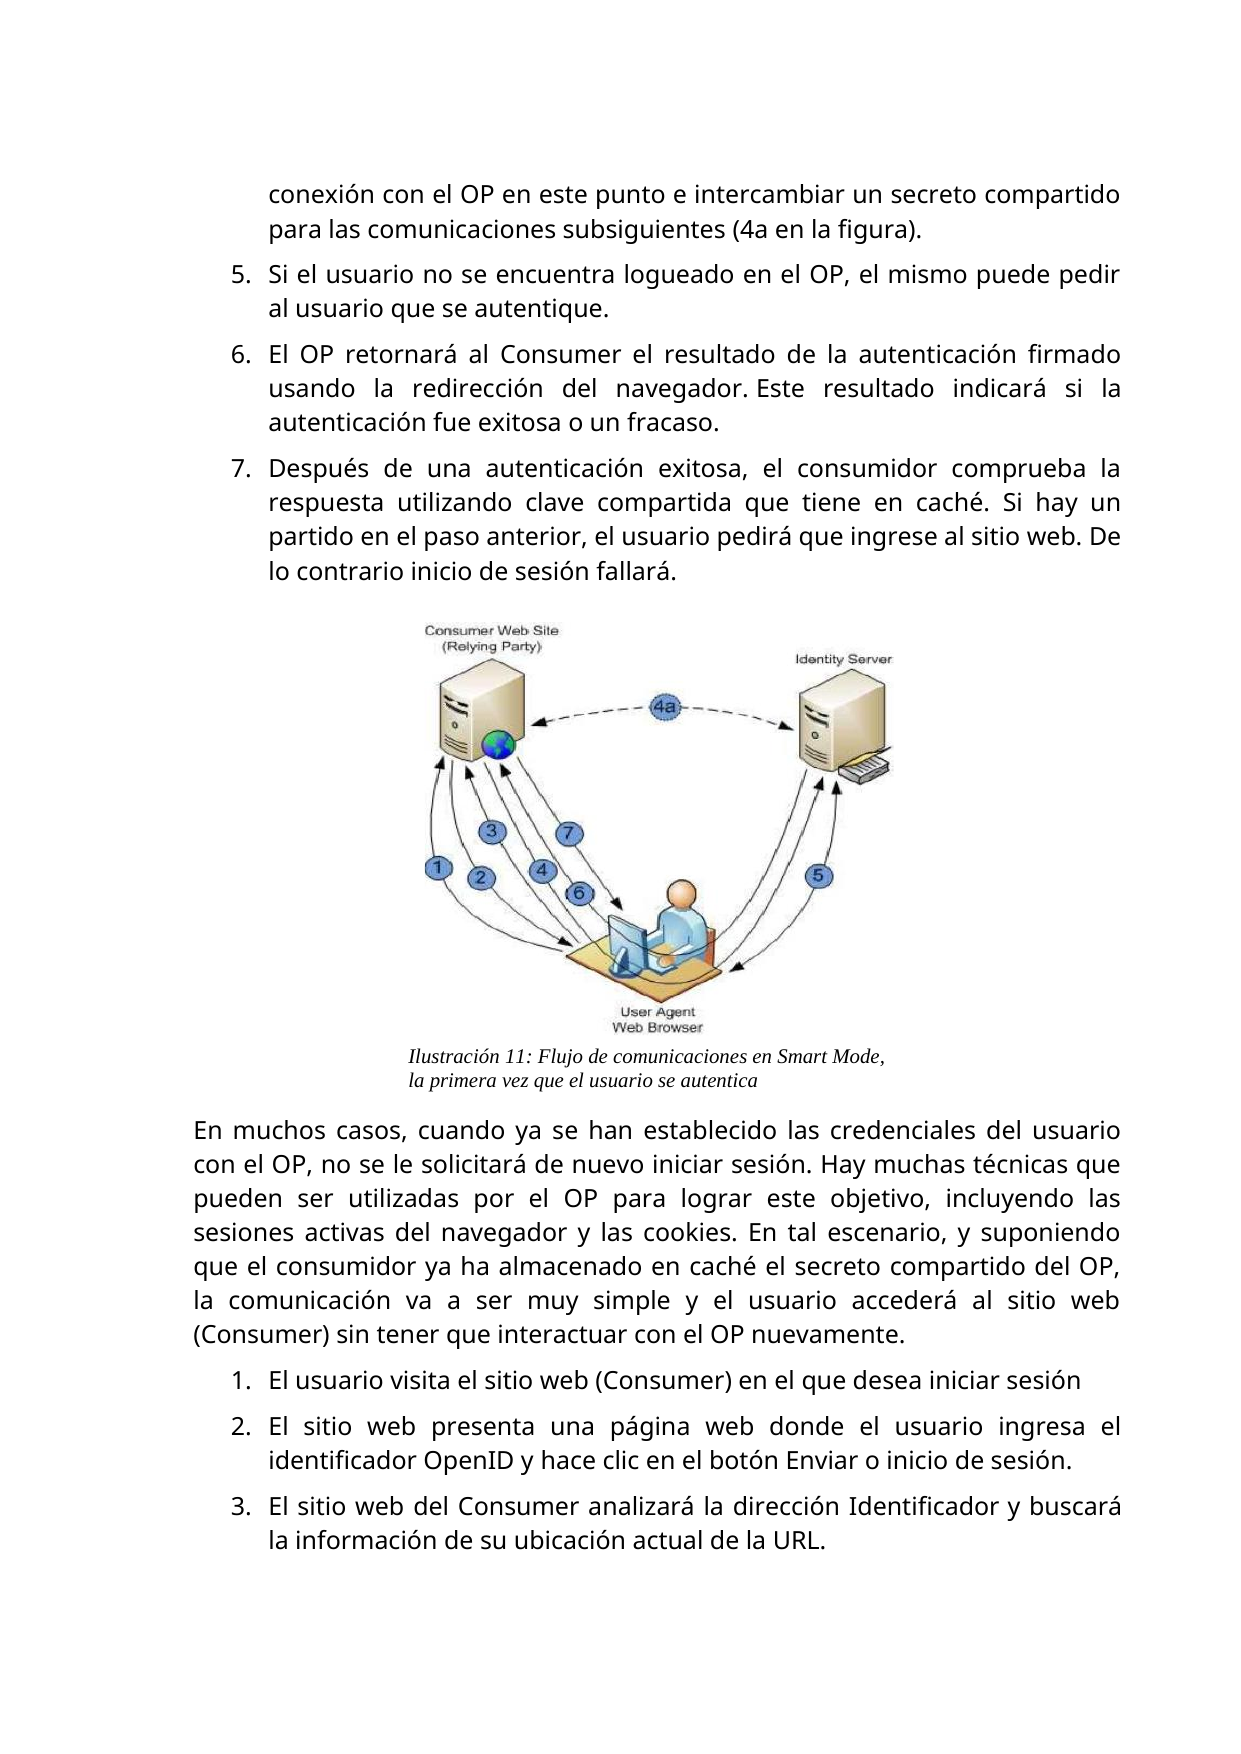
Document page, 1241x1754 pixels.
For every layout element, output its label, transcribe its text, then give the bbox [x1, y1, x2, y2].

picture [424, 622, 894, 1036]
text En muchos casos, cuando ya se han establecido las credenciales del usuario con el OP, no se le solicitará de nuevo iniciar sesión. Hay muchas técnicas que pueden ser utilizadas por el OP para lograr este objetivo, incluyendo las sesiones activas del navegador y las cookies. En tal escenario, y suponiendo que el consumidor ya ha almacenado en caché el secreto compartido del OP, la comunicación va a ser muy simple y el usuario accederá al sitio web (Consumer) sin tener que interactuar con el OP nuevamente. [193, 1113, 1122, 1351]
list El usuario visita el sitio web (Consumer) en el que desea iniciar sesión [268, 1363, 1082, 1397]
list El sitio web del Consumer analizará la dirección Identificador y buscará la información de su ubicación actual de la URL. [231, 1489, 1122, 1557]
list conexión con el OP en este punto e intercambiar un secreto compartido para las comunicaciones subsiguientes (4a en la figura). [231, 177, 1122, 245]
list Si el usuario no se encuentra logueado en el OP, el mismo puede pedir al usuario que se autentique. [231, 257, 1122, 325]
list El OP retornará al Consumer el resultado de la autenticación firmado usando la redirección del navegador. Este resultado indicará si la autenticación fue exitosa o un fracaso. [231, 337, 1122, 439]
list Después de una autenticación exitosa, el consumidor comprueba la respuesta utilizando clave compartida que tiene en caché. Si hay un partido en el paso anterior, el usuario pedirá que ingrese al sitio web. De lo contrario inicio de sesión fallará. [231, 451, 1122, 587]
list El sitio web presenta una página web donde el usuario ingresa el identificador OpenID y hace clic en el botón Enviar o inicio de sesión. [231, 1409, 1122, 1477]
text Ilustración 11: Flujo de comunicaciones en Smart Mode, la primera vez que el usuario se autentica [760, 1044, 907, 1092]
